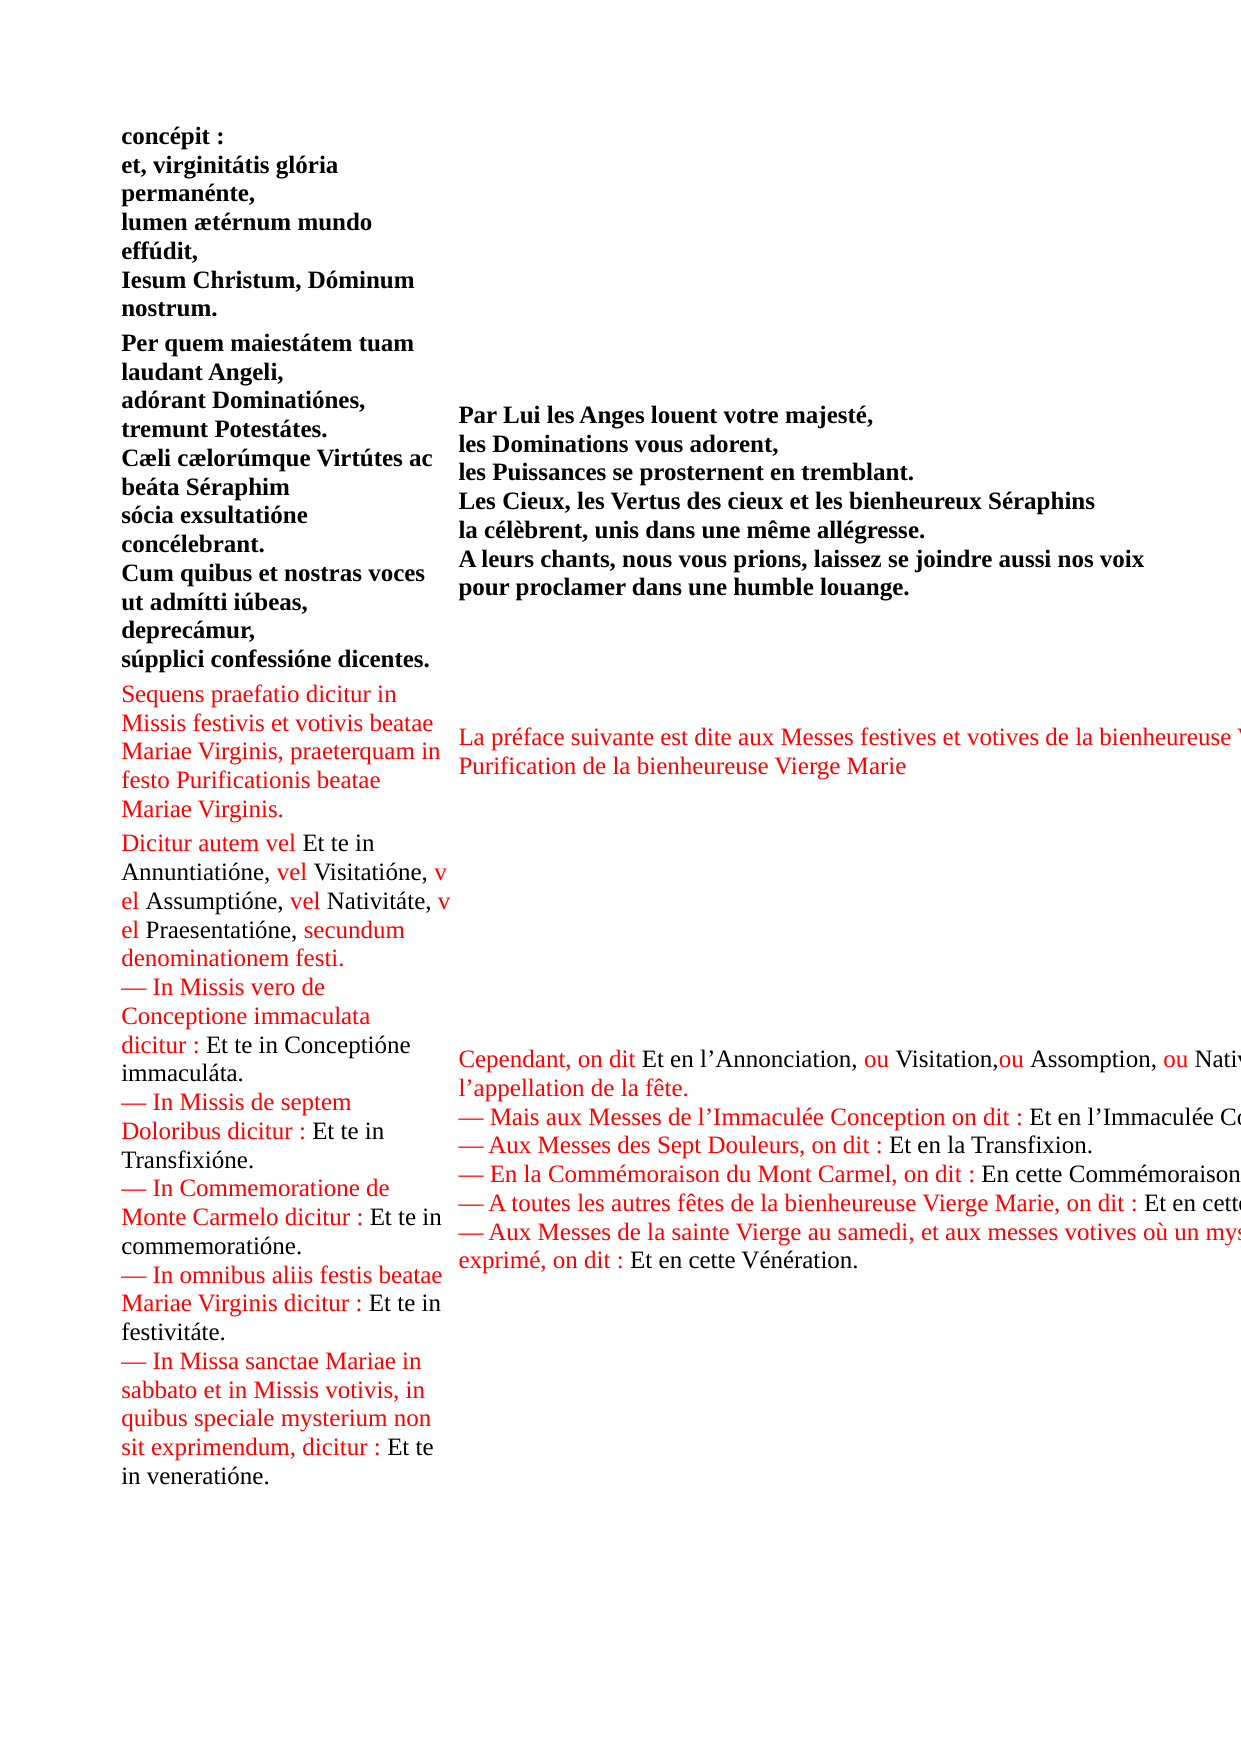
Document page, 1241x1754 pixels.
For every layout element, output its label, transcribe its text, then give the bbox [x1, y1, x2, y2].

table_cell concépit : et, virginitátis glória permanénte, lumen ætérnum mundo effúdit, Iesum Christum, Dóminum nostrum. [118, 118, 455, 325]
table_cell Cependant, on dit Et en l’Annonciation, ou Visitation,ou Assomption, ou Nativité, ou Présentation, selon l’appellation de la fête. — Mais aux Messes de l’Immaculée Conception on dit : Et en l’Immaculée Conception. — Aux Messes des Sept Douleurs, on dit : Et en la Transfixion. — En la Commémoraison du Mont Carmel, on dit : En cette Commémoraison. — A toutes les autres fêtes de la bienheureuse Vierge Marie, on dit : Et en cette Fête. — Aux Messes de la sainte Vierge au samedi, et aux messes votives où un mystère particulier ne doit pas être exprimé, on dit : Et en cette Vénération. [455, 826, 1240, 1493]
table_cell [455, 118, 1240, 325]
table_cell Dicitur autem vel Et te in Annuntiatióne, vel Visitatióne, vel Assumptióne, vel Nativitáte, vel Praesentatióne, secundum denominationem festi. — In Missis vero de Conceptione immaculata dicitur : Et te in Conceptióne immaculáta. — In Missis de septem Doloribus dicitur : Et te in Transfixióne. — In Commemoratione de Monte Carmelo dicitur : Et te in commemoratióne. — In omnibus aliis festis beatae Mariae Virginis dicitur : Et te in festivitáte. — In Missa sanctae Mariae in sabbato et in Missis votivis, in quibus speciale mysterium non sit exprimendum, dicitur : Et te in veneratióne. [118, 826, 455, 1493]
table_cell Sequens praefatio dicitur in Missis festivis et votivis beatae Mariae Virginis, praeterquam in festo Purificationis beatae Mariae Virginis. [118, 676, 455, 826]
table_cell Per quem maiestátem tuam laudant Angeli, adórant Dominatiónes, tremunt Potestátes. Cæli cælorúmque Virtútes ac beáta Séraphim sócia exsultatióne concélebrant. Cum quibus et nostras voces ut admítti iúbeas, deprecámur, súpplici confessióne dicentes. [118, 325, 455, 676]
table_cell Par Lui les Anges louent votre majesté, les Dominations vous adorent, les Puissances se prosternent en tremblant. Les Cieux, les Vertus des cieux et les bienheureux Séraphins la célèbrent, unis dans une même allégresse. A leurs chants, nous vous prions, laissez se joindre aussi nos voix pour proclamer dans une humble louange. [455, 325, 1240, 676]
table_cell La préface suivante est dite aux Messes festives et votives de la bienheureuse Vierge Marie, sauf à la fête de la Purification de la bienheureuse Vierge Marie [455, 676, 1240, 826]
